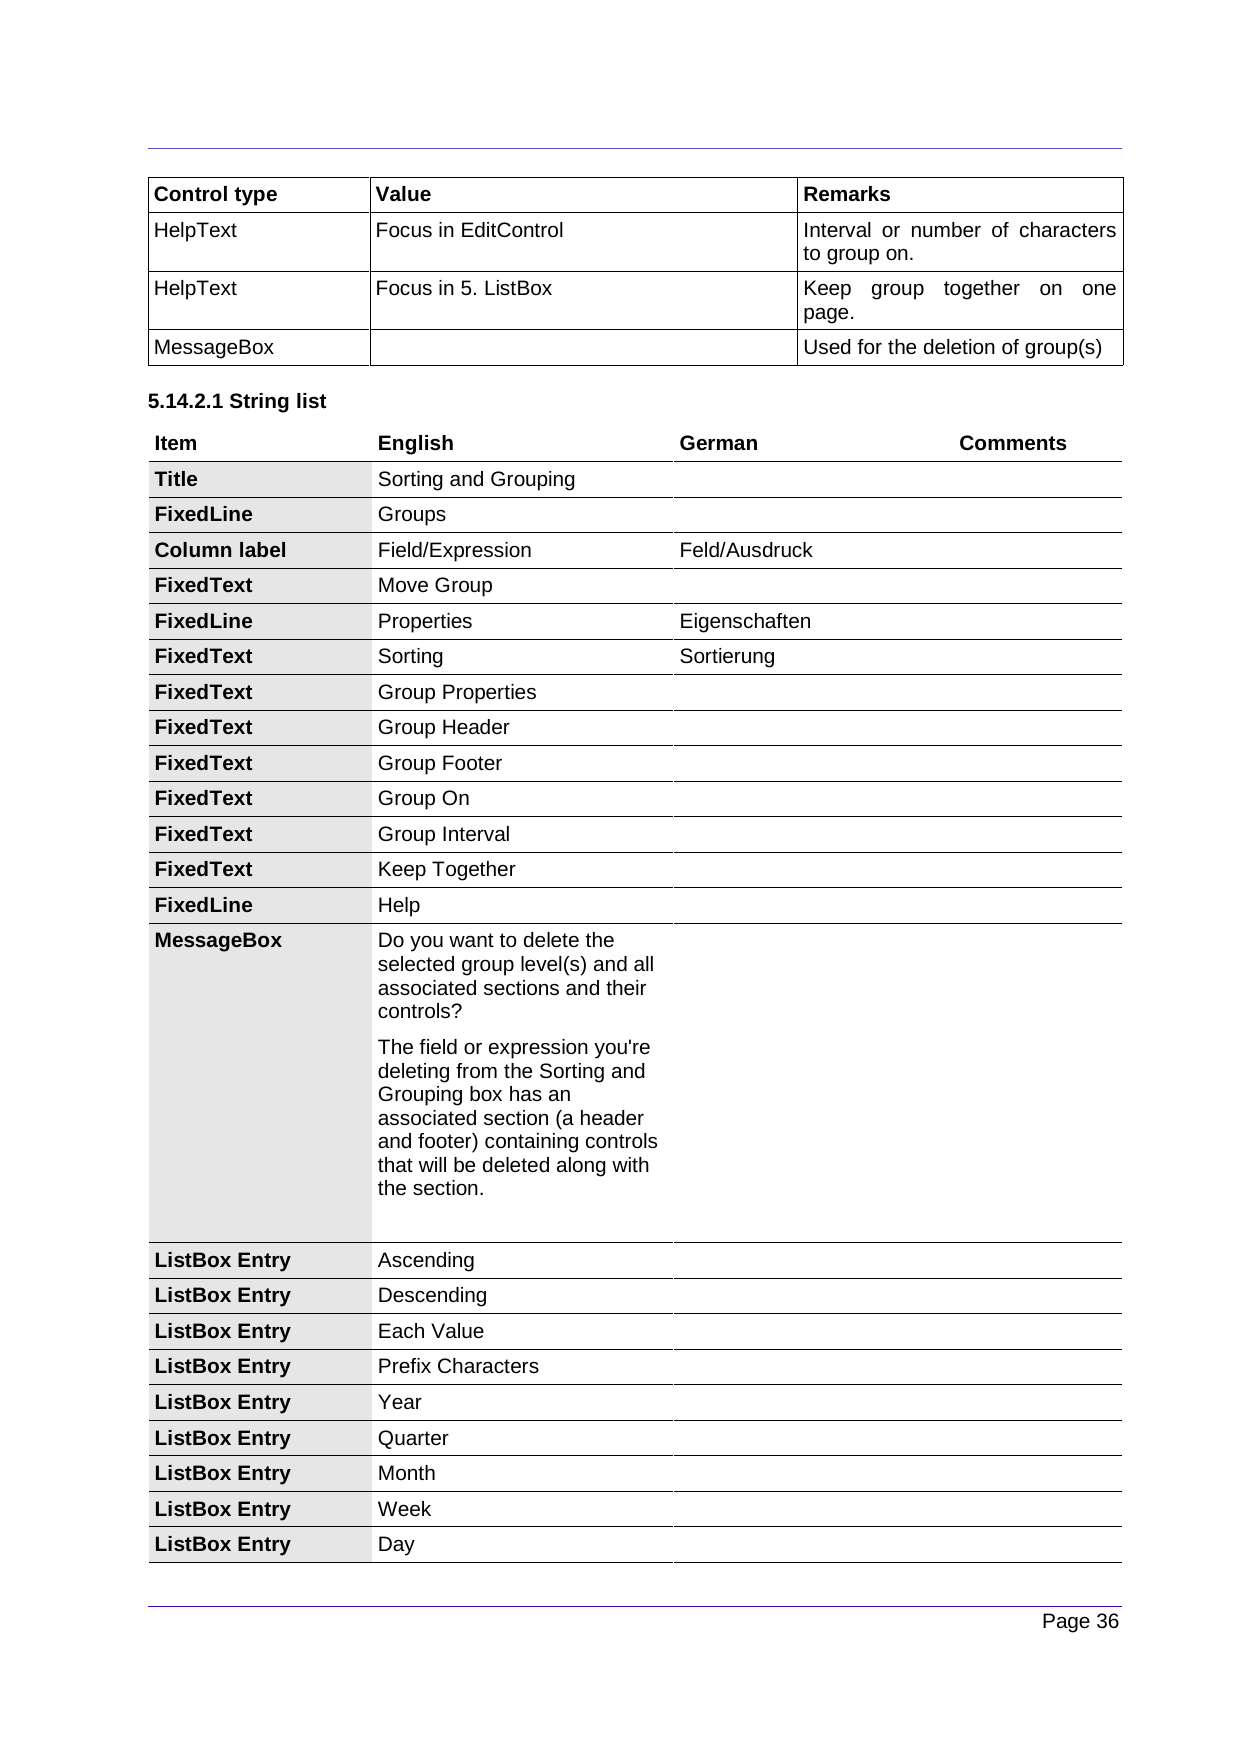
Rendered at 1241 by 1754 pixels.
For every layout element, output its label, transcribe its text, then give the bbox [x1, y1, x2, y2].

table_cell [953, 498, 1122, 532]
table_cell [953, 711, 1122, 745]
table_cell Quarter [372, 1421, 673, 1455]
table_cell [674, 746, 953, 781]
table_cell FixedText [149, 817, 372, 852]
table_cell Month [372, 1456, 673, 1491]
table_cell [953, 604, 1122, 639]
table_cell Group Footer [372, 746, 673, 781]
table_cell FixedText [149, 675, 372, 710]
table_cell Column label [149, 533, 372, 568]
table_cell [953, 1279, 1122, 1313]
table_cell [953, 746, 1122, 781]
table_cell Group Properties [372, 675, 673, 710]
table_cell FixedLine [149, 888, 372, 923]
table_cell ListBox Entry [149, 1527, 372, 1562]
table_cell [674, 1385, 953, 1420]
table_cell ListBox Entry [149, 1279, 372, 1313]
table_cell Day [372, 1527, 673, 1562]
table_cell FixedLine [149, 498, 372, 532]
table_cell [674, 675, 953, 710]
table_cell [953, 1456, 1122, 1491]
table_cell Sorting and Grouping [372, 462, 673, 497]
table_cell Each Value [372, 1314, 673, 1349]
table_cell [953, 1350, 1122, 1384]
table_cell [953, 924, 1122, 1242]
table_cell [953, 640, 1122, 674]
table_cell Focus in 5. ListBox [371, 272, 797, 329]
table_cell Do you want to delete the selected group level(s) and all associated sections and their controls? The field or expression you're deleting from the Sorting and Grouping box has an associated section (a header and footer) containing controls that will be deleted along with the section. [372, 924, 673, 1242]
table_cell [674, 1456, 953, 1491]
table_cell FixedText [149, 640, 372, 674]
table_cell HelpText [149, 272, 369, 329]
table_cell [674, 498, 953, 532]
table_header English [372, 426, 673, 461]
table_cell Sortierung [674, 640, 953, 674]
table_cell [674, 1243, 953, 1278]
table_cell FixedLine [149, 604, 372, 639]
table_cell Week [372, 1492, 673, 1526]
table_cell Title [149, 462, 372, 497]
table_header Comments [953, 426, 1122, 461]
table_cell Used for the deletion of group(s) [798, 330, 1123, 365]
table_cell MessageBox [149, 924, 372, 1242]
table_cell ListBox Entry [149, 1492, 372, 1526]
table_cell FixedText [149, 853, 372, 887]
table_cell Prefix Characters [372, 1350, 673, 1384]
table_cell ListBox Entry [149, 1456, 372, 1491]
table_cell Interval or number of characters to group on. [798, 213, 1123, 271]
table_cell ListBox Entry [149, 1385, 372, 1420]
table_cell [674, 853, 953, 887]
table_cell ListBox Entry [149, 1314, 372, 1349]
table_header Control type [149, 178, 369, 212]
table_cell Keep Together [372, 853, 673, 887]
table_cell Group On [372, 782, 673, 816]
table_cell [674, 888, 953, 923]
table_header German [674, 426, 953, 461]
table_cell [953, 853, 1122, 887]
table_header Item [149, 426, 372, 461]
table_cell FixedText [149, 711, 372, 745]
table_cell MessageBox [149, 330, 369, 365]
table_cell Keep group together on one page. [798, 272, 1123, 329]
table_cell [953, 888, 1122, 923]
table_cell Ascending [372, 1243, 673, 1278]
table_cell Field/Expression [372, 533, 673, 568]
table_cell [953, 1385, 1122, 1420]
table_cell FixedText [149, 746, 372, 781]
table_cell [953, 533, 1122, 568]
table_cell [674, 1421, 953, 1455]
table_header Value [371, 178, 797, 212]
subtitle String list [148, 390, 1122, 413]
table_cell ListBox Entry [149, 1243, 372, 1278]
table_cell HelpText [149, 213, 369, 271]
table_cell [953, 1492, 1122, 1526]
table_cell [674, 1279, 953, 1313]
table_cell [674, 711, 953, 745]
table_cell Feld/Ausdruck [674, 533, 953, 568]
table_cell Eigenschaften [674, 604, 953, 639]
table_cell Properties [372, 604, 673, 639]
table_cell Descending [372, 1279, 673, 1313]
table_cell [953, 817, 1122, 852]
table_cell [674, 817, 953, 852]
table_cell ListBox Entry [149, 1421, 372, 1455]
table_cell [953, 569, 1122, 603]
table_cell Sorting [372, 640, 673, 674]
table_cell [953, 1314, 1122, 1349]
table_cell Group Interval [372, 817, 673, 852]
table_cell [674, 782, 953, 816]
table_cell Year [372, 1385, 673, 1420]
table_cell [953, 462, 1122, 497]
table_cell ListBox Entry [149, 1350, 372, 1384]
table_cell FixedText [149, 569, 372, 603]
table_cell [674, 569, 953, 603]
table_cell [953, 675, 1122, 710]
table_cell [953, 1243, 1122, 1278]
table_cell Move Group [372, 569, 673, 603]
table_cell [674, 1314, 953, 1349]
table_cell [953, 782, 1122, 816]
table_cell Focus in EditControl [371, 213, 797, 271]
table_cell [674, 1492, 953, 1526]
table_cell [674, 924, 953, 1242]
table_cell Group Header [372, 711, 673, 745]
table_cell FixedText [149, 782, 372, 816]
table_cell [953, 1527, 1122, 1562]
table_cell [674, 462, 953, 497]
table_cell Groups [372, 498, 673, 532]
table_cell [371, 330, 797, 365]
table_cell Help [372, 888, 673, 923]
table_cell [674, 1527, 953, 1562]
table_cell [674, 1350, 953, 1384]
table_header Remarks [798, 178, 1123, 212]
table_cell [953, 1421, 1122, 1455]
